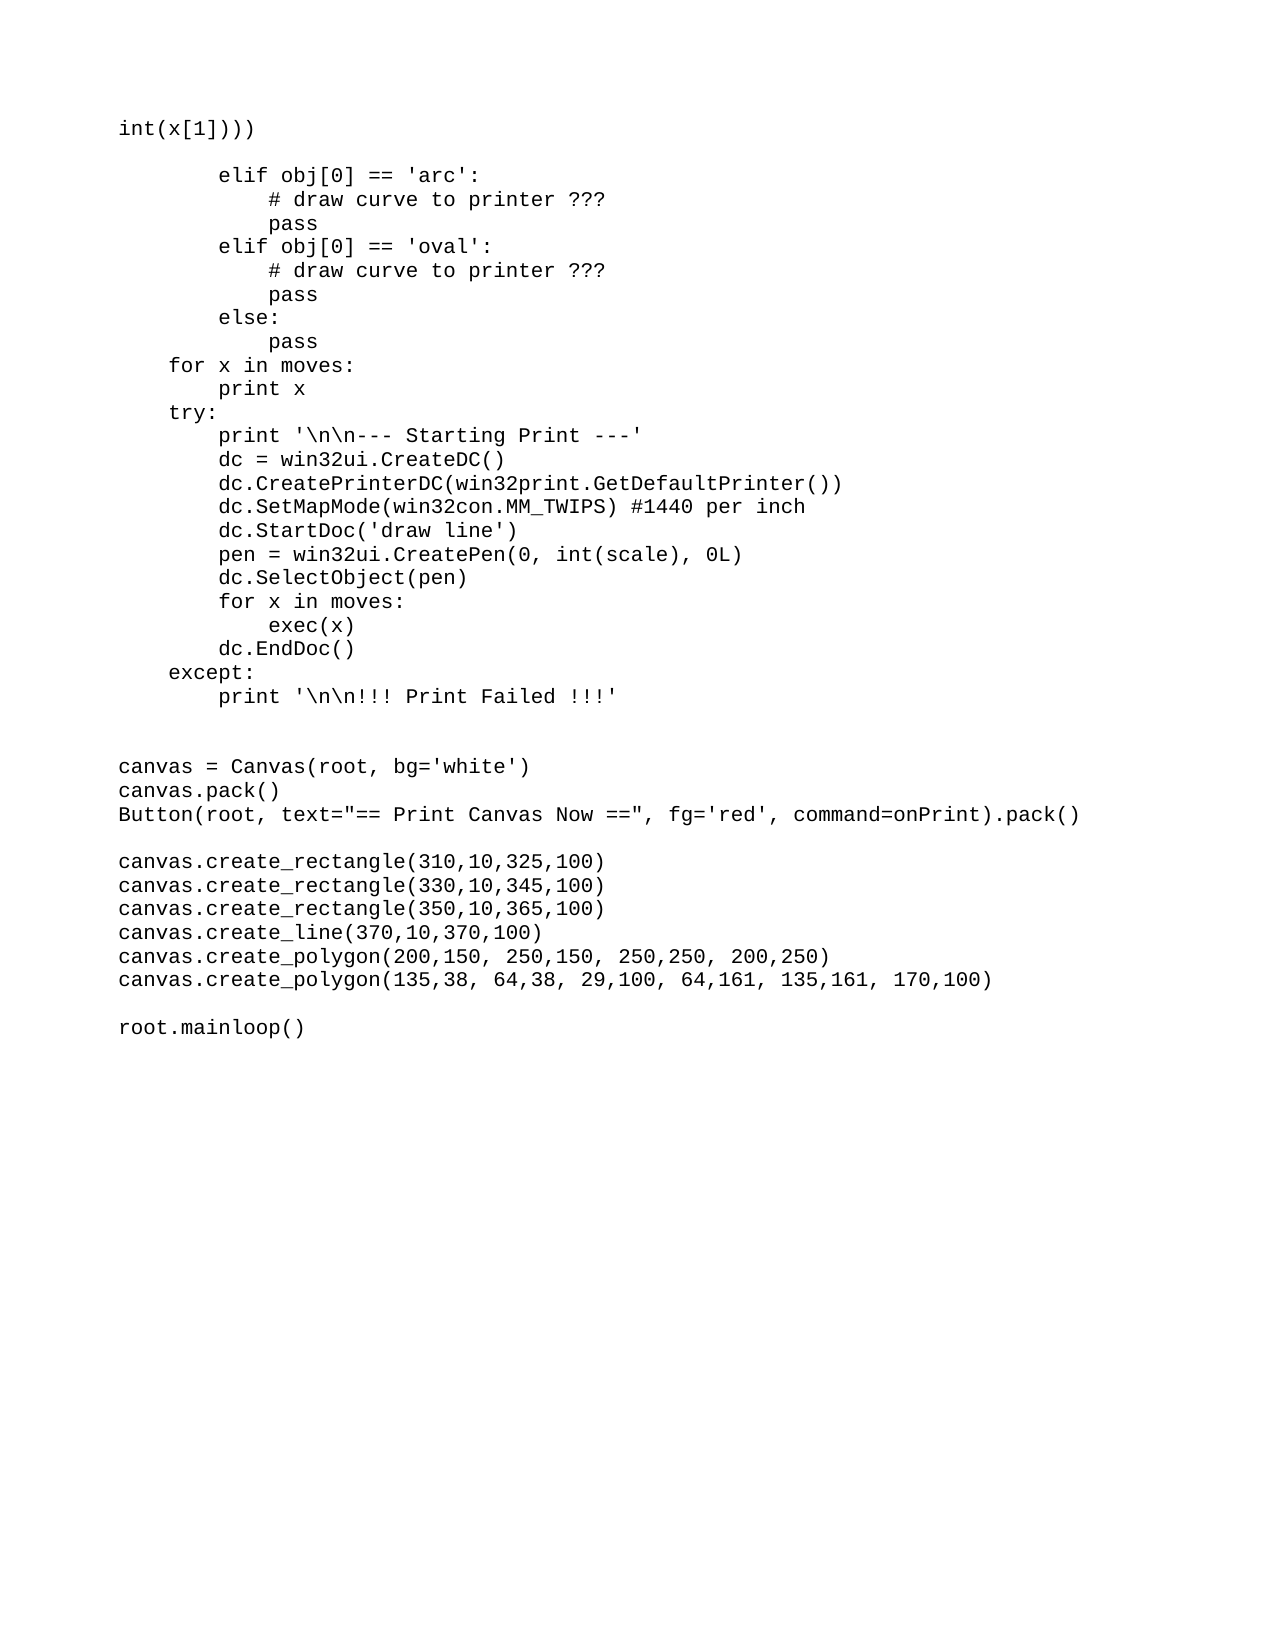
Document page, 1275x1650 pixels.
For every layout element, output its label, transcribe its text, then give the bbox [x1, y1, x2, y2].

text print x [118, 378, 1157, 402]
text canvas.create_rectangle(350,10,365,100) [118, 898, 1157, 922]
text print '\n\n!!! Print Failed !!!' [118, 686, 1157, 709]
text elif obj[0] == 'oval': [118, 236, 1157, 260]
text dc.SetMapMode(win32con.MM_TWIPS) #1440 per inch [118, 496, 1157, 520]
text dc = win32ui.CreateDC() [118, 449, 1157, 473]
text for x in moves: [118, 591, 1157, 615]
text for x in moves: [118, 354, 1157, 378]
text dc.CreatePrinterDC(win32print.GetDefaultPrinter()) [118, 473, 1157, 496]
text canvas = Canvas(root, bg='white') [118, 757, 1157, 780]
text except: [118, 662, 1157, 686]
text pass [118, 213, 1157, 236]
text elif obj[0] == 'arc': [118, 165, 1157, 189]
text pen = win32ui.CreatePen(0, int(scale), 0L) [118, 544, 1157, 567]
text canvas.create_polygon(200,150, 250,150, 250,250, 200,250) [118, 946, 1157, 969]
text canvas.create_line(370,10,370,100) [118, 922, 1157, 946]
text pass [118, 284, 1157, 307]
text print '\n\n--- Starting Print ---' [118, 426, 1157, 449]
text Button(root, text="== Print Canvas Now ==", fg='red', command=onPrint).pack() [118, 804, 1157, 827]
text root.mainloop() [118, 1017, 1157, 1040]
text # draw curve to printer ??? [118, 189, 1157, 213]
text else: [118, 307, 1157, 331]
text # draw curve to printer ??? [118, 260, 1157, 284]
text int(x[1]))) [118, 118, 1157, 142]
text canvas.pack() [118, 780, 1157, 804]
text try: [118, 402, 1157, 426]
text dc.EndDoc() [118, 638, 1157, 662]
text canvas.create_polygon(135,38, 64,38, 29,100, 64,161, 135,161, 170,100) [118, 969, 1157, 993]
text canvas.create_rectangle(310,10,325,100) [118, 851, 1157, 875]
text canvas.create_rectangle(330,10,345,100) [118, 875, 1157, 898]
text dc.SelectObject(pen) [118, 567, 1157, 591]
text pass [118, 331, 1157, 354]
text dc.StartDoc('draw line') [118, 520, 1157, 544]
text exec(x) [118, 615, 1157, 638]
